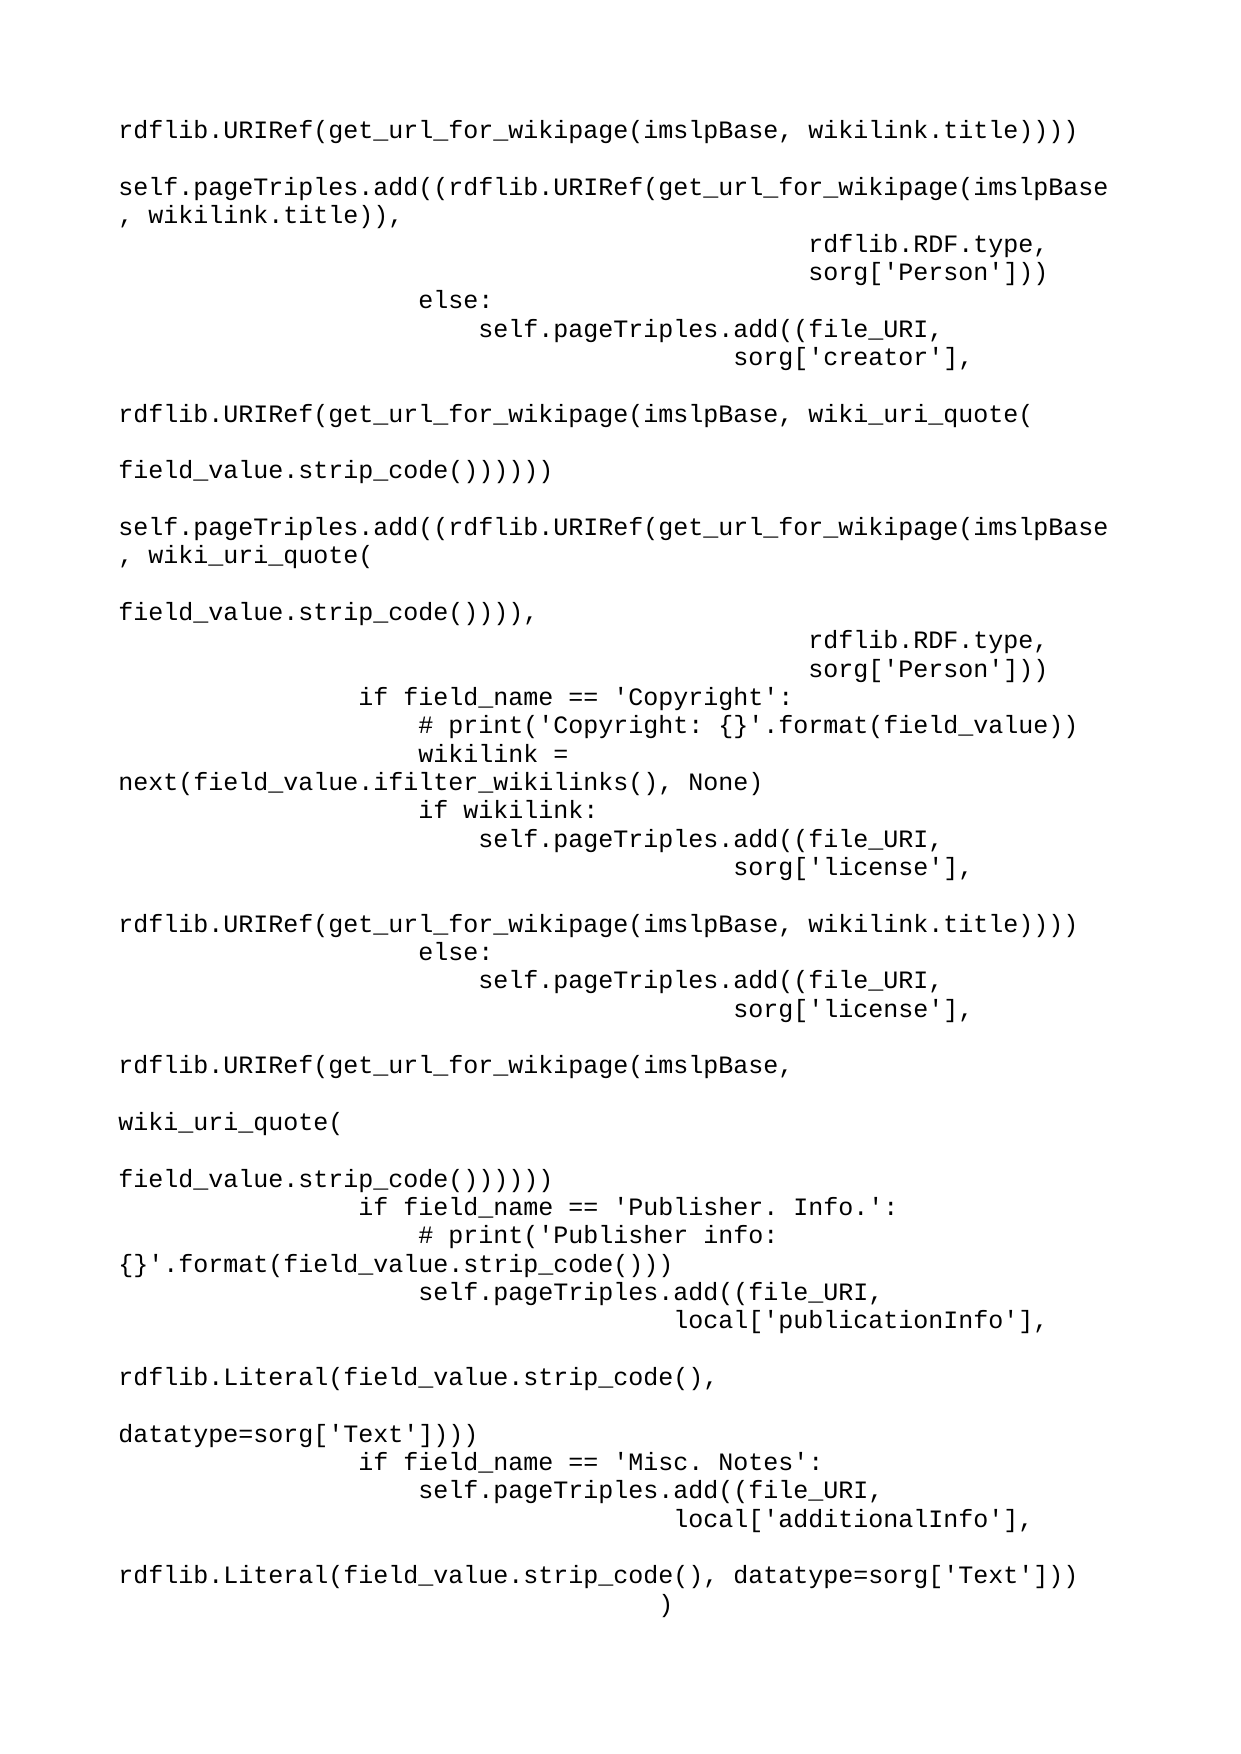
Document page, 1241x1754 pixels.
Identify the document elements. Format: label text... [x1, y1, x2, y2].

text wiki_uri_quote( [118, 1081, 1122, 1138]
text rdflib.Literal(field_value.strip_code(), [118, 1336, 1122, 1393]
text rdflib.URIRef(get_url_for_wikipage(imslpBase, wikilink.title)))) [118, 883, 1122, 940]
text rdflib.URIRef(get_url_for_wikipage(imslpBase, wikilink.title)))) [118, 118, 1122, 146]
text sorg['Person'])) [118, 260, 1122, 288]
text sorg['license'], [118, 996, 1122, 1025]
text # print('Publisher info:{}'.format(field_value.strip_code())) [118, 1223, 1122, 1280]
text if field_name == 'Misc. Notes': [118, 1450, 1122, 1478]
text wikilink = next(field_value.ifilter_wikilinks(), None) [118, 741, 1122, 798]
text datatype=sorg['Text']))) [118, 1393, 1122, 1450]
text if field_name == 'Copyright': [118, 685, 1122, 713]
text field_value.strip_code()))), [118, 571, 1122, 628]
text self.pageTriples.add((file_URI, [118, 1478, 1122, 1506]
text field_value.strip_code()))))) [118, 430, 1122, 486]
text rdflib.URIRef(get_url_for_wikipage(imslpBase, [118, 1025, 1122, 1081]
text self.pageTriples.add((file_URI, [118, 316, 1122, 345]
text self.pageTriples.add((file_URI, [118, 968, 1122, 996]
text sorg['license'], [118, 855, 1122, 883]
text rdflib.RDF.type, [118, 231, 1122, 260]
text local['publicationInfo'], [118, 1308, 1122, 1336]
text self.pageTriples.add((rdflib.URIRef(get_url_for_wikipage(imslpBase, wikilink.title)), [118, 146, 1122, 231]
text rdflib.URIRef(get_url_for_wikipage(imslpBase, wiki_uri_quote( [118, 373, 1122, 430]
text self.pageTriples.add((file_URI, [118, 1280, 1122, 1308]
text sorg['Person'])) [118, 656, 1122, 685]
text else: [118, 940, 1122, 968]
text if wikilink: [118, 798, 1122, 826]
text if field_name == 'Publisher. Info.': [118, 1195, 1122, 1223]
text rdflib.RDF.type, [118, 628, 1122, 656]
text self.pageTriples.add((file_URI, [118, 826, 1122, 855]
text else: [118, 288, 1122, 316]
text sorg['creator'], [118, 345, 1122, 373]
text ) [118, 1591, 1122, 1620]
text field_value.strip_code()))))) [118, 1138, 1122, 1195]
text self.pageTriples.add((rdflib.URIRef(get_url_for_wikipage(imslpBase, wiki_uri_quote( [118, 486, 1122, 571]
text # print('Copyright: {}'.format(field_value)) [118, 713, 1122, 741]
text rdflib.Literal(field_value.strip_code(), datatype=sorg['Text'])) [118, 1535, 1122, 1591]
text local['additionalInfo'], [118, 1506, 1122, 1535]
